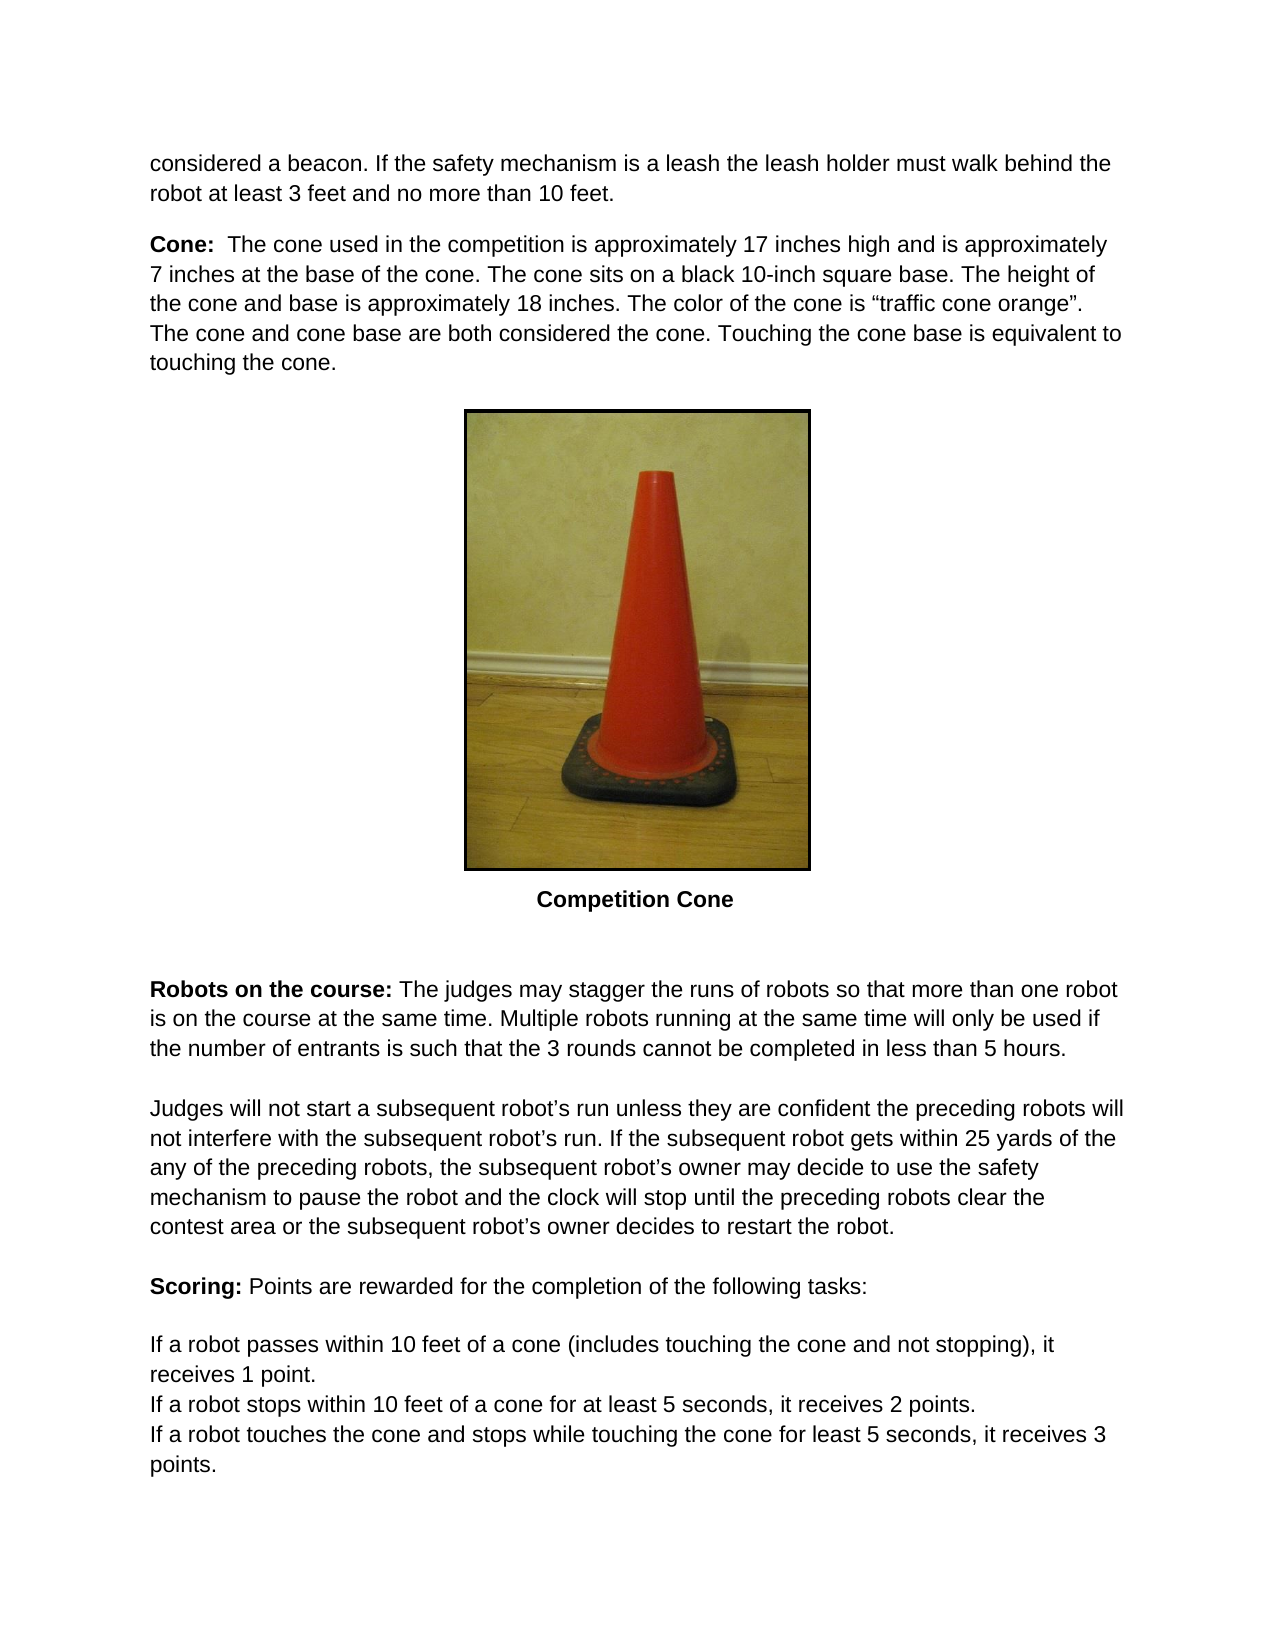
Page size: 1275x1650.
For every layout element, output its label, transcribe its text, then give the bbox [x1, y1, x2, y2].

text Judges will not start a subsequent robot’s run unless they are confident the preceding robots will not interfere with the subsequent robot’s run. If the subsequent robot gets within 25 yards of the any of the preceding robots, the subsequent robot’s owner may decide to use the safety mechanism to pause the robot and the clock will stop until the preceding robots clear the contest area or the subsequent robot’s owner decides to restart the robot. [149, 1095, 1125, 1239]
text considered a beacon. If the safety mechanism is a leash the leash holder must walk behind the robot at least 3 feet and no more than 10 feet. [149, 150, 1125, 207]
text Scoring: Points are rewarded for the completion of the following tasks: [149, 1273, 1125, 1299]
text If a robot passes within 10 feet of a cone (includes touching the cone and not stopping), it receives 1 point. [149, 1331, 1125, 1387]
text Robots on the course: The judges may stagger the runs of robots so that more than one robot is on the course at the same time. Multiple robots running at the same time will only be used if the number of entrants is such that the 3 rounds cannot be completed in less than 5 hours. [149, 976, 1125, 1061]
text Competition Cone [151, 886, 1125, 912]
text If a robot touches the cone and stops while touching the cone for least 5 seconds, it receives 3 points. [149, 1421, 1125, 1477]
text If a robot stops within 10 feet of a cone for at least 5 seconds, it receives 2 points. [149, 1391, 1125, 1417]
text Cone: The cone used in the competition is approximately 17 inches high and is approximately 7 inches at the base of the cone. The cone sits on a black 10-inch square base. The height of the cone and base is approximately 18 inches. The color of the cone is “traffic cone orange”. The cone and cone base are both considered the cone. Touching the cone base is equivalent to touching the cone. [149, 231, 1125, 376]
